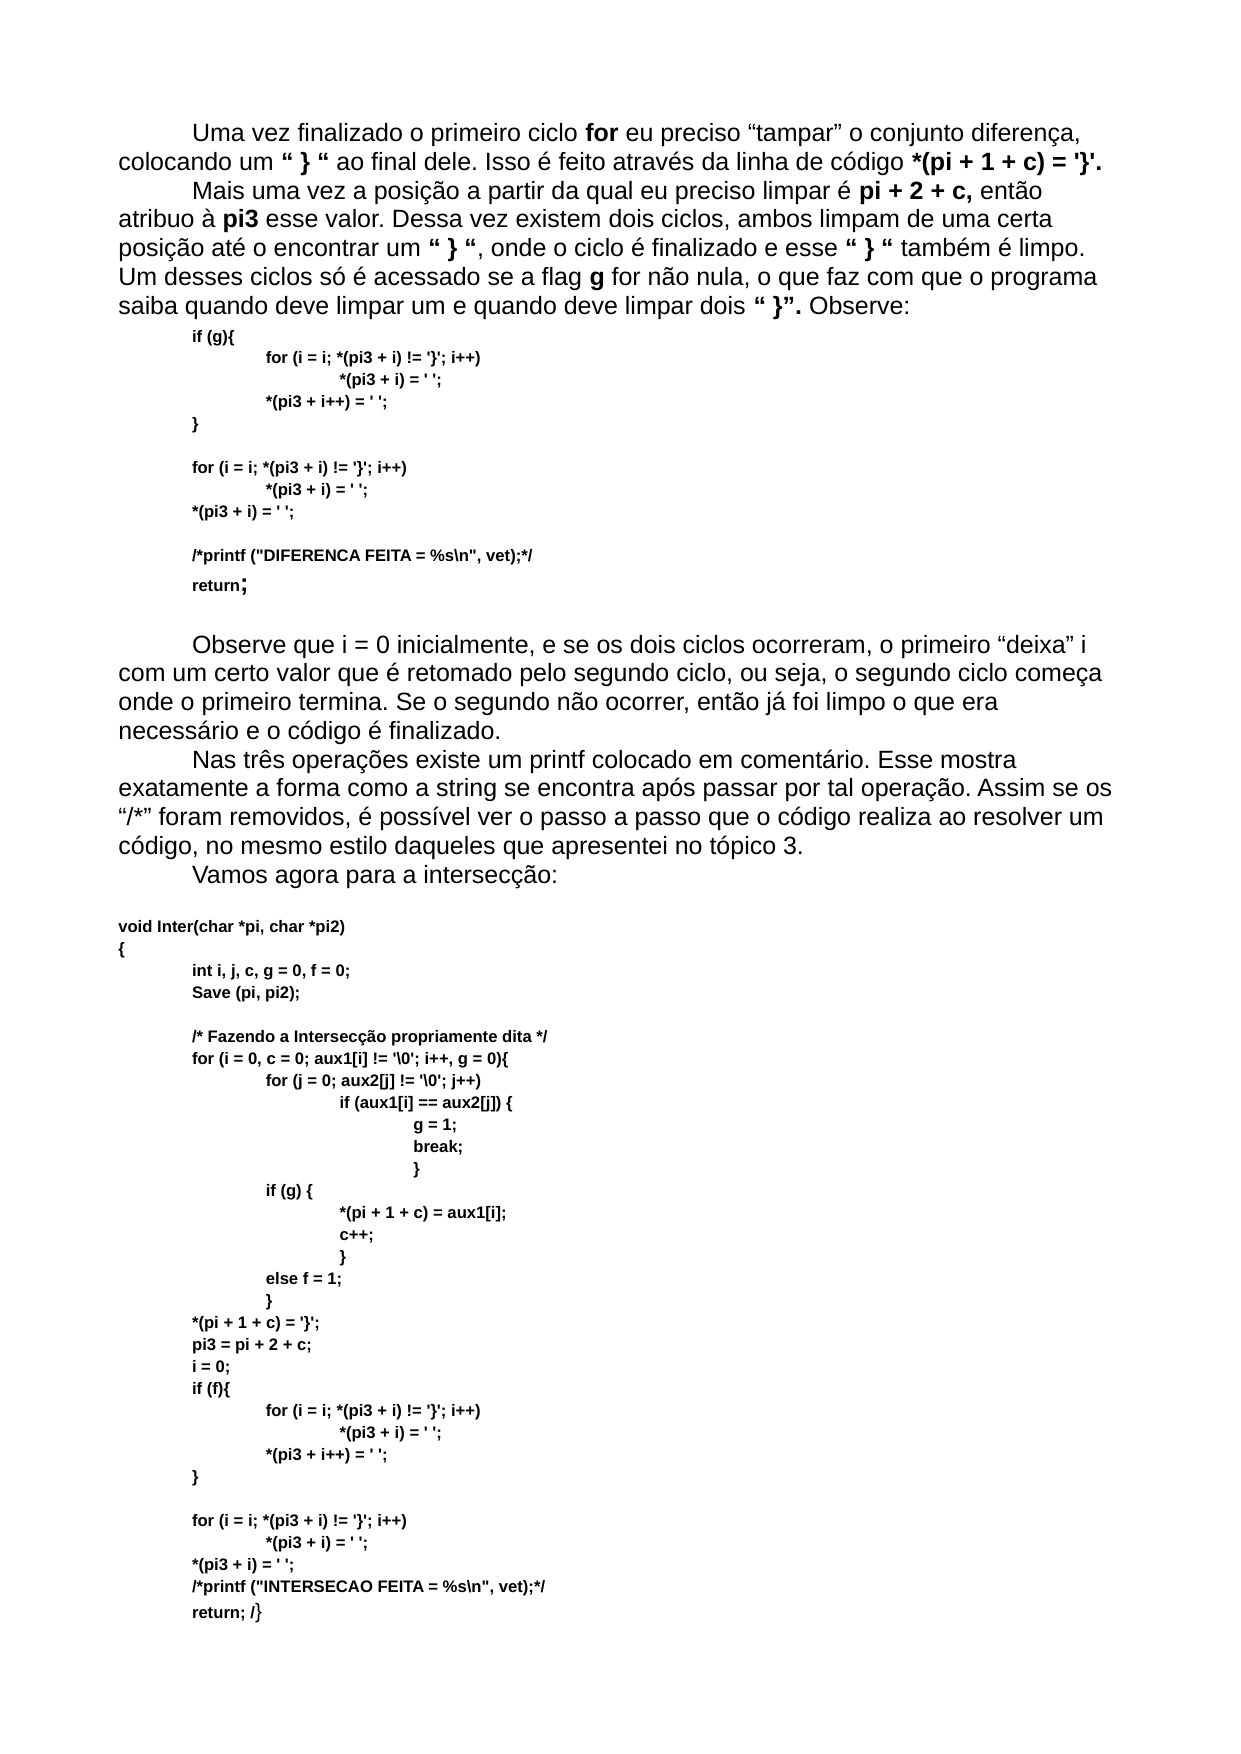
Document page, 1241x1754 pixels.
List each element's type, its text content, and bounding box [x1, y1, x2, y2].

text *(pi3 + i) = ' '; [118, 1423, 1122, 1442]
text *(pi + 1 + c) = aux1[i]; [118, 1203, 1122, 1222]
text for (i = i; *(pi3 + i) != '}'; i++) [118, 348, 1122, 367]
text if (f){ [118, 1379, 1122, 1398]
text } [118, 1247, 1122, 1266]
text } [118, 1467, 1122, 1486]
text *(pi3 + i) = ' '; [118, 480, 1122, 499]
text *(pi3 + i) = ' '; [118, 1533, 1122, 1552]
text if (g){ [118, 319, 1122, 348]
text /*printf ("INTERSECAO FEITA = %s\n", vet);*/ [118, 1577, 1122, 1596]
text else f = 1; [118, 1269, 1122, 1288]
text *(pi3 + i) = ' '; [118, 1554, 1122, 1574]
text if (g) { [118, 1181, 1122, 1200]
text *(pi3 + i) = ' '; [118, 370, 1122, 389]
text } [118, 1291, 1122, 1310]
text Observe que i = 0 inicialmente, e se os dois ciclos ocorreram, o primeiro “deixa” i com um certo valor que é retomado pelo segundo ciclo, ou seja, o segundo ciclo começa onde o primeiro termina. Se o segundo não ocorrer, então já foi limpo o que era necessário e o código é finalizado. [118, 630, 1122, 745]
text return; /} [118, 1598, 1122, 1622]
text /* Fazendo a Intersecção propriamente dita */ [118, 1027, 1122, 1046]
text Mais uma vez a posição a partir da qual eu preciso limpar é pi + 2 + c, então atribuo à pi3 esse valor. Dessa vez existem dois ciclos, ambos limpam de uma certa posição até o encontrar um “ } “, onde o ciclo é finalizado e esse “ } “ também é limpo. Um desses ciclos só é acessado se a flag g for não nula, o que faz com que o programa saiba quando deve limpar um e quando deve limpar dois “ }”. Observe: [118, 176, 1122, 319]
text void Inter(char *pi, char *pi2) [118, 917, 1122, 936]
text Save (pi, pi2); [118, 983, 1122, 1002]
text for (j = 0; aux2[j] != '\0'; j++) [118, 1071, 1122, 1090]
text /*printf ("DIFERENCA FEITA = %s\n", vet);*/ [118, 546, 1122, 565]
text { [118, 939, 1122, 958]
text int i, j, c, g = 0, f = 0; [118, 961, 1122, 980]
text Uma vez finalizado o primeiro ciclo for eu preciso “tampar” o conjunto diferença, colocando um “ } “ ao final dele. Isso é feito através da linha de código *(pi + 1 + c) = '}'. [118, 118, 1122, 176]
text *(pi3 + i++) = ' '; [118, 1445, 1122, 1464]
text Vamos agora para a intersecção: [118, 860, 1122, 888]
text if (aux1[i] == aux2[j]) { [118, 1093, 1122, 1112]
text pi3 = pi + 2 + c; [118, 1335, 1122, 1354]
text *(pi3 + i++) = ' '; [118, 392, 1122, 411]
text for (i = i; *(pi3 + i) != '}'; i++) [118, 1401, 1122, 1420]
text c++; [118, 1225, 1122, 1244]
text i = 0; [118, 1357, 1122, 1376]
text g = 1; [118, 1115, 1122, 1134]
text return; [118, 568, 1122, 597]
text } [118, 414, 1122, 433]
text *(pi3 + i) = ' '; [118, 502, 1122, 521]
text for (i = 0, c = 0; aux1[i] != '\0'; i++, g = 0){ [118, 1049, 1122, 1068]
text for (i = i; *(pi3 + i) != '}'; i++) [118, 458, 1122, 477]
text for (i = i; *(pi3 + i) != '}'; i++) [118, 1511, 1122, 1530]
text break; [118, 1137, 1122, 1156]
text *(pi + 1 + c) = '}'; [118, 1313, 1122, 1332]
text } [118, 1159, 1122, 1178]
text Nas três operações existe um printf colocado em comentário. Esse mostra exatamente a forma como a string se encontra após passar por tal operação. Assim se os “/*” foram removidos, é possível ver o passo a passo que o código realiza ao resolver um código, no mesmo estilo daqueles que apresentei no tópico 3. [118, 745, 1122, 860]
